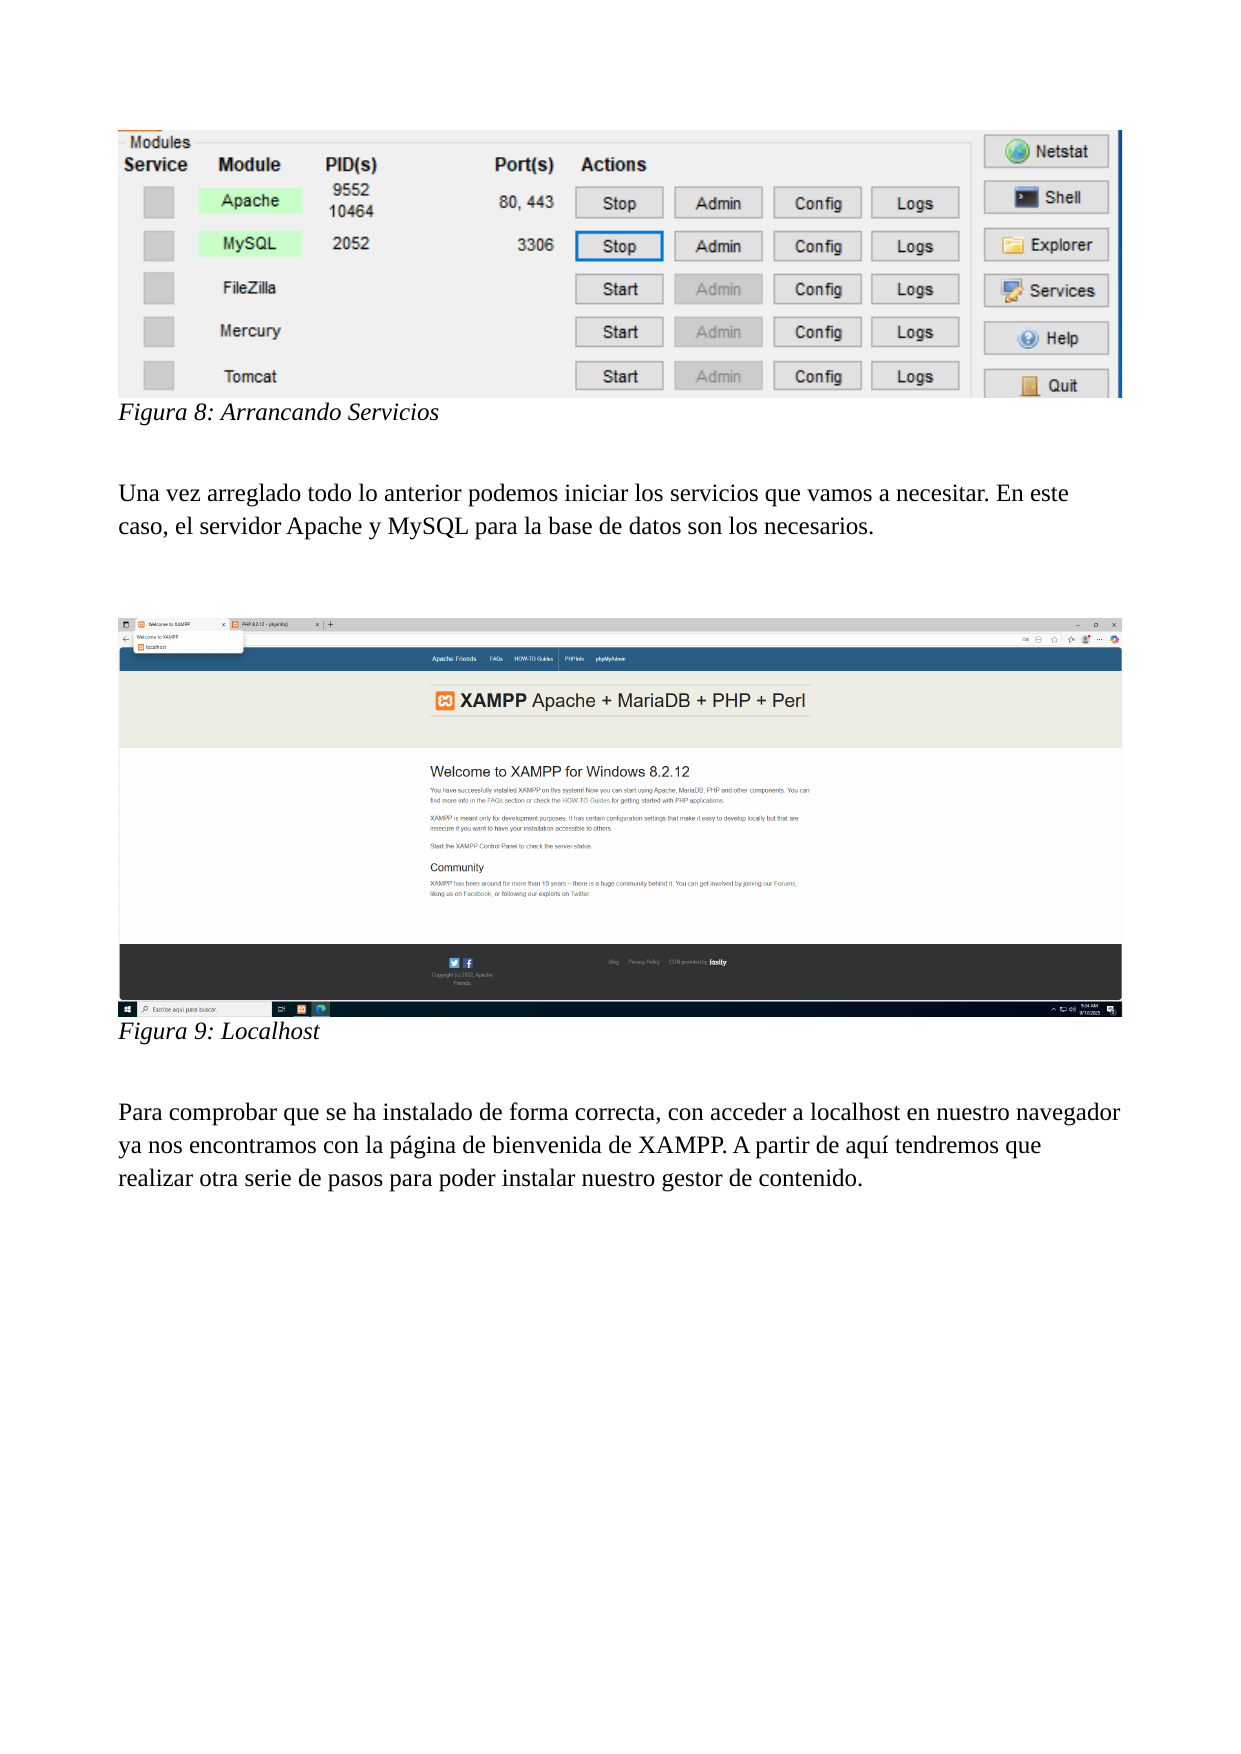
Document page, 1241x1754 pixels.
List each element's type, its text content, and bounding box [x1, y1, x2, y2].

text Para comprobar que se ha instalado de forma correcta, con acceder a localhost en nuestro navegador ya nos encontramos con la página de bienvenida de XAMPP. A partir de aquí tendremos que realizar otra serie de pasos para poder instalar nuestro gestor de contenido. [118, 1097, 1122, 1192]
text Una vez arreglado todo lo anterior podemos iniciar los servicios que vamos a necesitar. En este caso, el servidor Apache y MySQL para la base de datos son los necesarios. [118, 478, 1122, 539]
text Figura 8: Arrancando Servicios [118, 398, 1122, 426]
picture [118, 130, 1123, 398]
picture [118, 618, 1123, 1017]
text Figura 9: Localhost [118, 1017, 1122, 1045]
